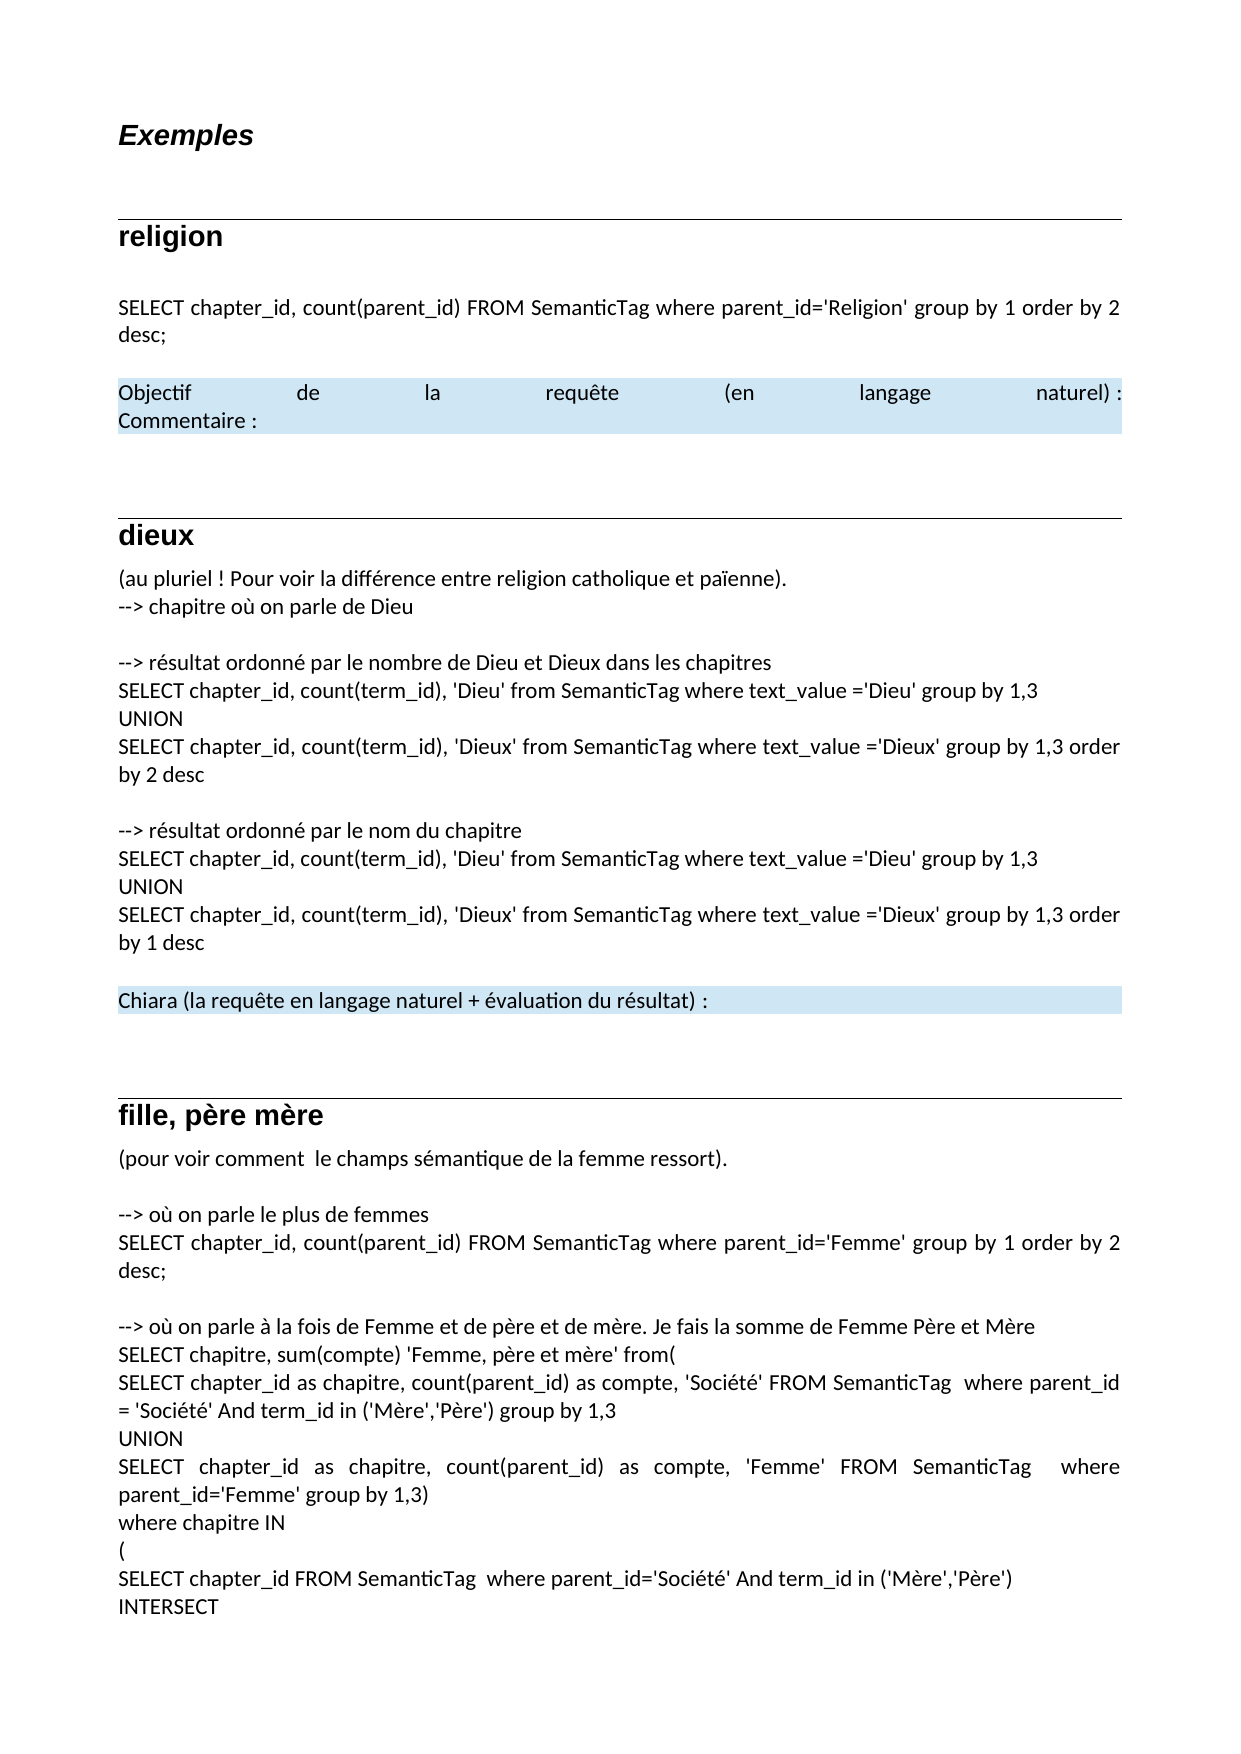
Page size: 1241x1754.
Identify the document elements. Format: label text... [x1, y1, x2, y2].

text UNION [118, 704, 1122, 732]
subtitle religion [118, 220, 1122, 252]
subtitle fille, père mère [118, 1099, 1122, 1131]
text Objectif de la requête (en langage naturel) : Commentaire : [118, 378, 1122, 434]
subtitle Exemples [118, 118, 1122, 152]
text --> résultat ordonné par le nombre de Dieu et Dieux dans les chapitres [118, 648, 1122, 676]
text (pour voir comment le champs sémantique de la femme ressort). [118, 1144, 1122, 1172]
text SELECT chapter_id, count(term_id), 'Dieu' from SemanticTag where text_value ='Dieu' group by 1,3 [118, 844, 1122, 872]
text SELECT chapter_id, count(parent_id) FROM SemanticTag where parent_id='Femme' group by 1 order by 2 desc; [118, 1228, 1122, 1284]
text UNION [118, 872, 1122, 900]
text SELECT chapter_id, count(term_id), 'Dieux' from SemanticTag where text_value ='Dieux' group by 1,3 order by 1 desc [118, 900, 1122, 956]
subtitle dieux [118, 519, 1122, 552]
text ( [118, 1536, 1122, 1564]
text where chapitre IN [118, 1508, 1122, 1536]
text --> où on parle le plus de femmes [118, 1200, 1122, 1228]
text SELECT chapter_id, count(term_id), 'Dieux' from SemanticTag where text_value ='Dieux' group by 1,3 order by 2 desc [118, 732, 1122, 788]
text SELECT chapter_id as chapitre, count(parent_id) as compte, 'Société' FROM SemanticTag where parent_id = 'Société' And term_id in ('Mère','Père') group by 1,3 [118, 1368, 1122, 1424]
text (au pluriel ! Pour voir la différence entre religion catholique et païenne). [118, 564, 1122, 592]
text --> où on parle à la fois de Femme et de père et de mère. Je fais la somme de Femme Père et Mère [118, 1312, 1122, 1340]
text SELECT chapter_id, count(term_id), 'Dieu' from SemanticTag where text_value ='Dieu' group by 1,3 [118, 676, 1122, 704]
text INTERSECT [118, 1592, 1122, 1620]
text --> résultat ordonné par le nom du chapitre [118, 816, 1122, 844]
text Chiara (la requête en langage naturel + évaluation du résultat) : [118, 986, 1122, 1014]
text --> chapitre où on parle de Dieu [118, 592, 1122, 620]
text SELECT chapter_id, count(parent_id) FROM SemanticTag where parent_id='Religion' group by 1 order by 2 desc; [118, 293, 1122, 349]
text SELECT chapitre, sum(compte) 'Femme, père et mère' from( [118, 1340, 1122, 1368]
text SELECT chapter_id as chapitre, count(parent_id) as compte, 'Femme' FROM SemanticTag where parent_id='Femme' group by 1,3) [118, 1452, 1122, 1508]
text SELECT chapter_id FROM SemanticTag where parent_id='Société' And term_id in ('Mère','Père') [118, 1564, 1122, 1592]
text UNION [118, 1424, 1122, 1452]
